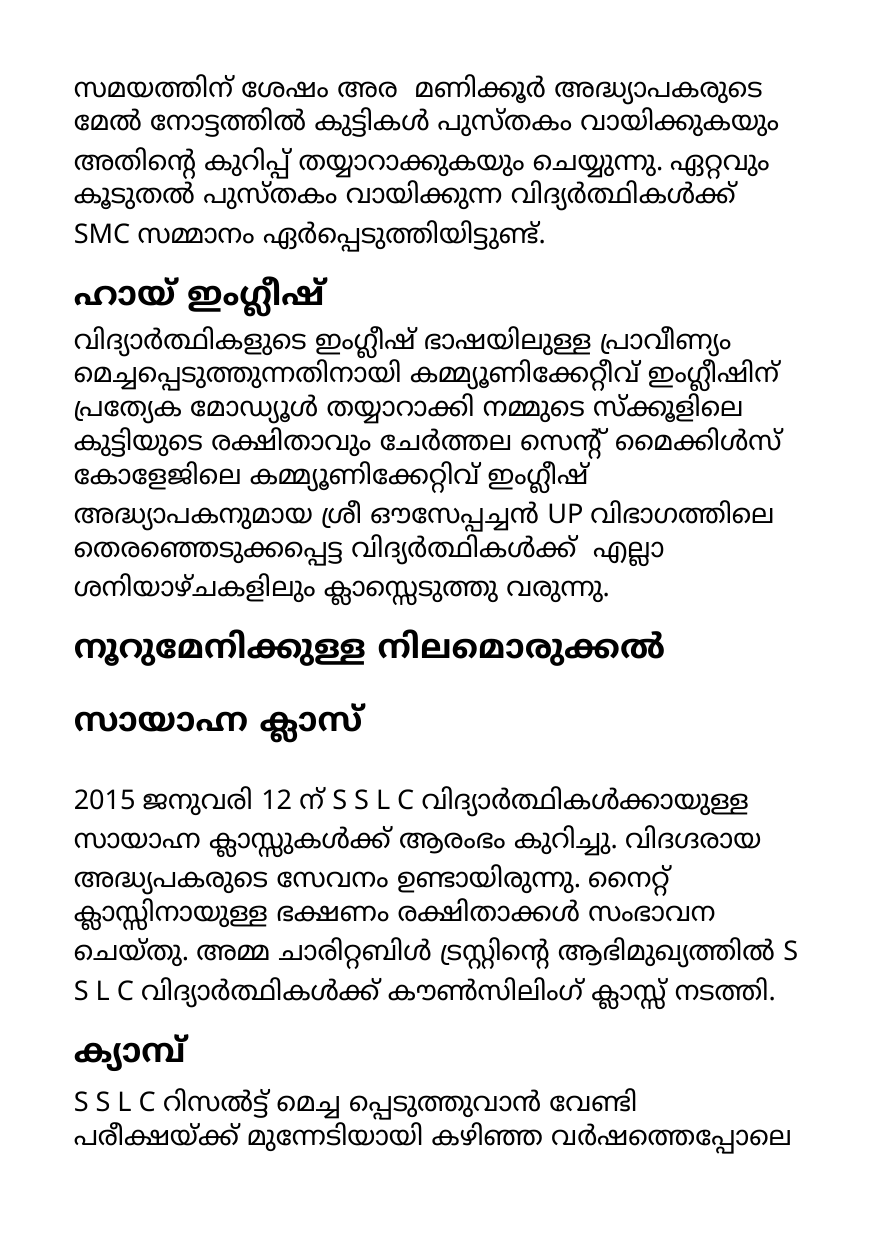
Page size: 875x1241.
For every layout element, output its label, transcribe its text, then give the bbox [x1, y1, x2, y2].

subtitle സായാഹ്ന ക്ലാസ് [73, 700, 801, 739]
text 2015 ജനുവരി 12 ന് S S L C വിദ്യാര്‍ത്ഥികള്‍ക്കായുള്ള സായാഹ്ന ക്ലാസ്സുകള്‍ക്ക് ആരംഭം കുറിച്ചു. വിദഗ്ദരായ അദ്ധ്യപകരുടെ സേവനം ഉണ്ടായിരുന്നു. നൈറ്റ് ക്ലാസ്സിനായുള്ള ഭക്ഷണം രക്ഷിതാക്കള്‍ സംഭാവന ചെയ്തു. അമ്മ ചാരിറ്റബിള്‍ ട്രസ്റ്റിന്റെ ആഭിമുഖ്യത്തില്‍ S S L C വിദ്യാര്‍ത്ഥികള്‍ക്ക് കൗണ്‍സിലിംഗ് ക്ലാസ്സ് നടത്തി. [73, 780, 801, 1010]
text സമയത്തിന് ശേഷം അര മണിക്കൂര്‍ അദ്ധ്യാപകരുടെ മേല്‍ നോട്ടത്തില്‍ കുട്ടികള്‍ പുസ്തകം വായിക്കുകയും അതിന്റെ കുറിപ്പ് തയ്യാറാക്കുകയും ചെയ്യുന്നു. ഏറ്റവും കൂടുതല്‍ പുസ്തകം വായിക്കുന്ന വിദ്യര്‍ത്ഥികള്‍ക്ക് SMC സമ്മാനം ഏര്‍പ്പെടുത്തിയിട്ടുണ്ട്. [73, 73, 801, 253]
text വിദ്യാര്‍ത്ഥികളുടെ ഇംഗ്ലീഷ് ഭാഷയിലുള്ള പ്രാവീണ്യം മെച്ചപ്പെടുത്തുന്നതിനായി കമ്മ്യൂണിക്കേറ്റീവ് ഇംഗ്ലീഷിന് പ്രത്യേക മോഡ്യൂള്‍ തയ്യാറാക്കി നമ്മുടെ സ്ക്കൂളിലെ കുട്ടിയുടെ രക്ഷിതാവും ചേര്‍ത്തല സെന്റ് മൈക്കിള്‍സ് കോളേജിലെ കമ്മ്യൂണിക്കേറ്റിവ് ഇംഗ്ലീഷ് അദ്ധ്യാപകനുമായ ശ്രീ ഔസേപ്പച്ചന്‍ UP വിഭാഗത്തിലെ തെരഞ്ഞെടുക്കപ്പെട്ട വിദ്യര്‍ത്ഥികള്‍ക്ക് എല്ലാ ശനിയാഴ്ചകളിലും ക്ലാസ്സെടുത്തു വരുന്നു. [73, 326, 801, 607]
text S S L C റിസല്‍ട്ട് മെച്ച പ്പെടുത്തുവാന്‍ വേണ്ടി പരീക്ഷയ്ക്ക് മുന്നേടിയായി കഴിഞ്ഞ വര്‍ഷത്തെപ്പോലെ [73, 1083, 801, 1156]
subtitle ഹായ് ഇംഗ്ലീഷ് [73, 274, 801, 313]
subtitle നൂറുമേനിക്കുള്ള നിലമൊരുക്കല്‍ [73, 628, 801, 667]
subtitle ക്യാമ്പ് [73, 1031, 801, 1070]
